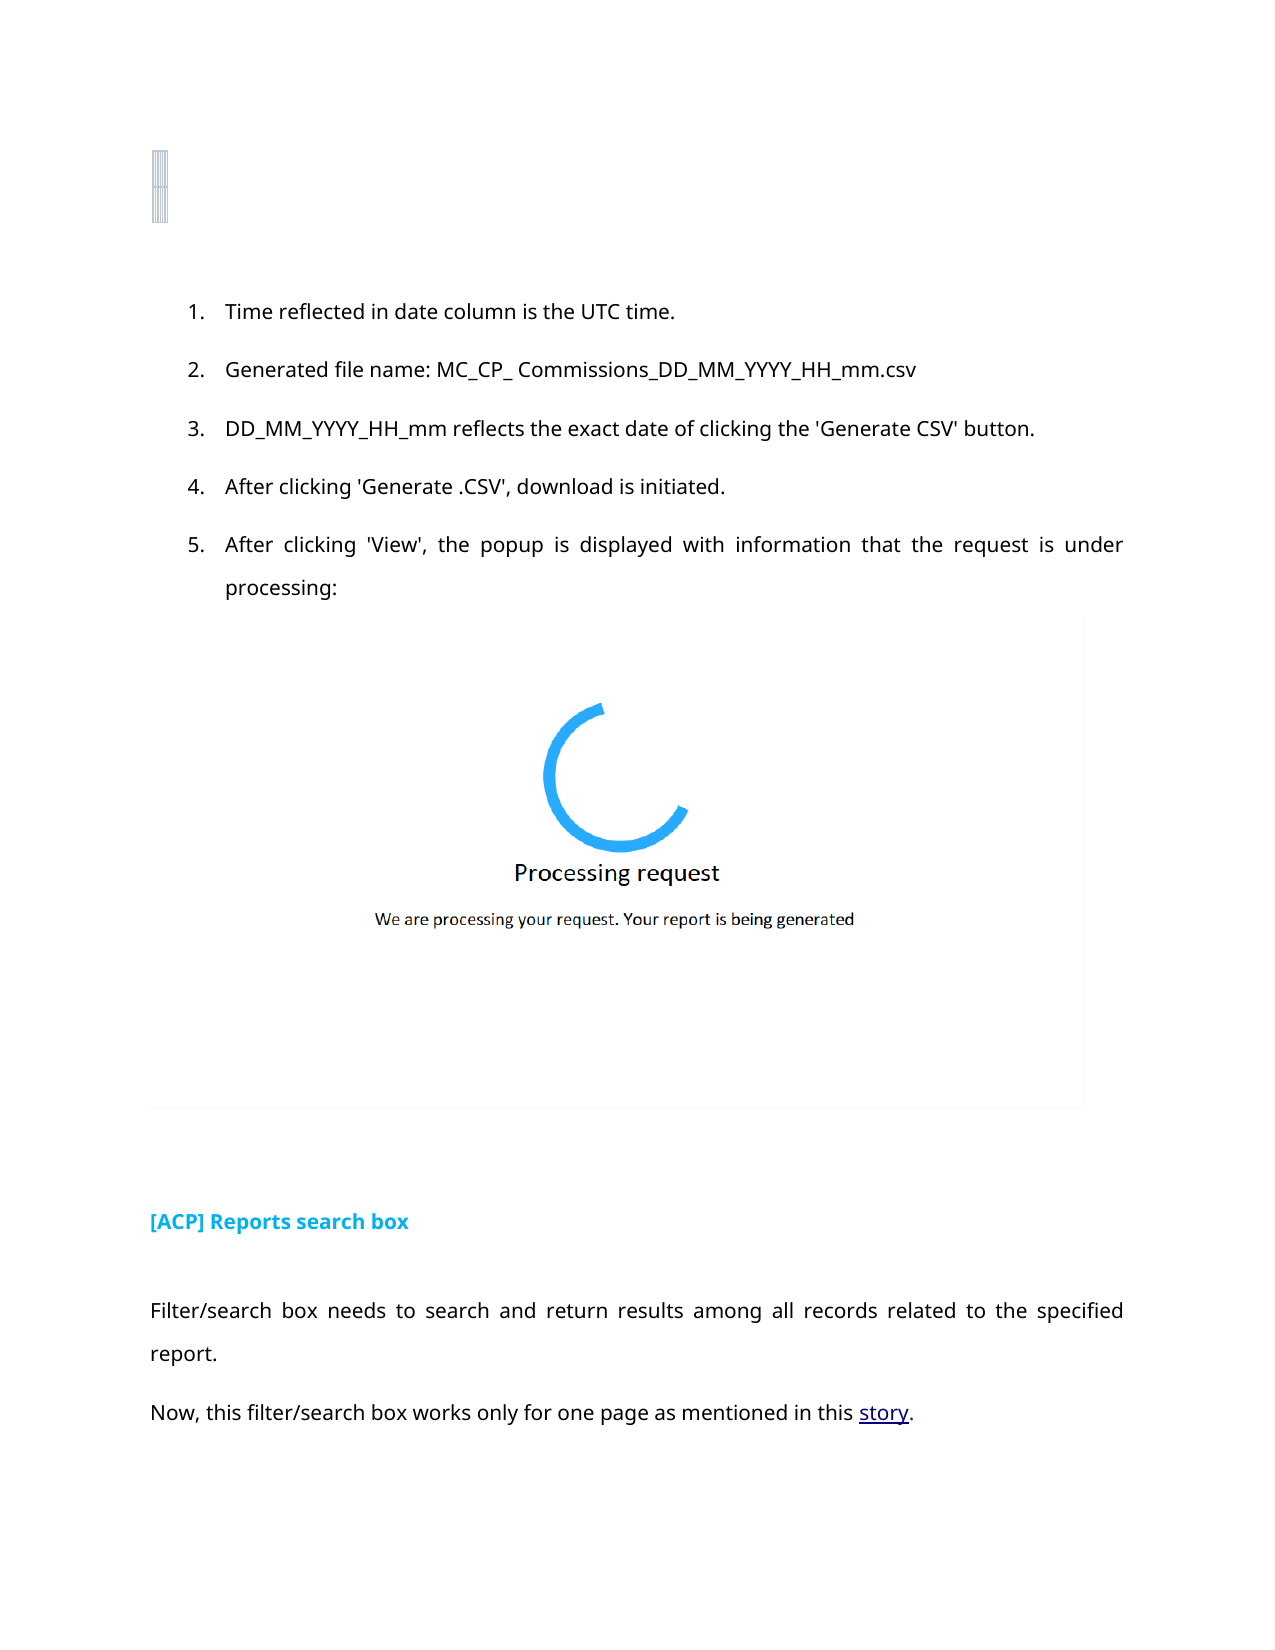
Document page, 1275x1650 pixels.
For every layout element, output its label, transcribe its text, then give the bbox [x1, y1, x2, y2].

list Generated file name: MC_CP_ Commissions_DD_MM_YYYY_HH_mm.csv [187, 356, 1125, 384]
subtitle [ACP] Reports search box [150, 1207, 1125, 1236]
list After clicking 'Generate .CSV', download is initiated. [187, 472, 1125, 500]
list Time reflected in date column is the UTC time. [187, 297, 1125, 326]
text Filter/search box needs to search and return results among all records related to the specified report. [150, 1296, 1125, 1367]
list After clicking 'View', the popup is displayed with information that the request is under processing: [187, 530, 1125, 601]
list DD_MM_YYYY_HH_mm reflects the exact date of clicking the 'Generate CSV' button. [187, 414, 1125, 442]
text Now, this filter/search box works only for one page as mentioned in this story. [150, 1398, 1125, 1427]
